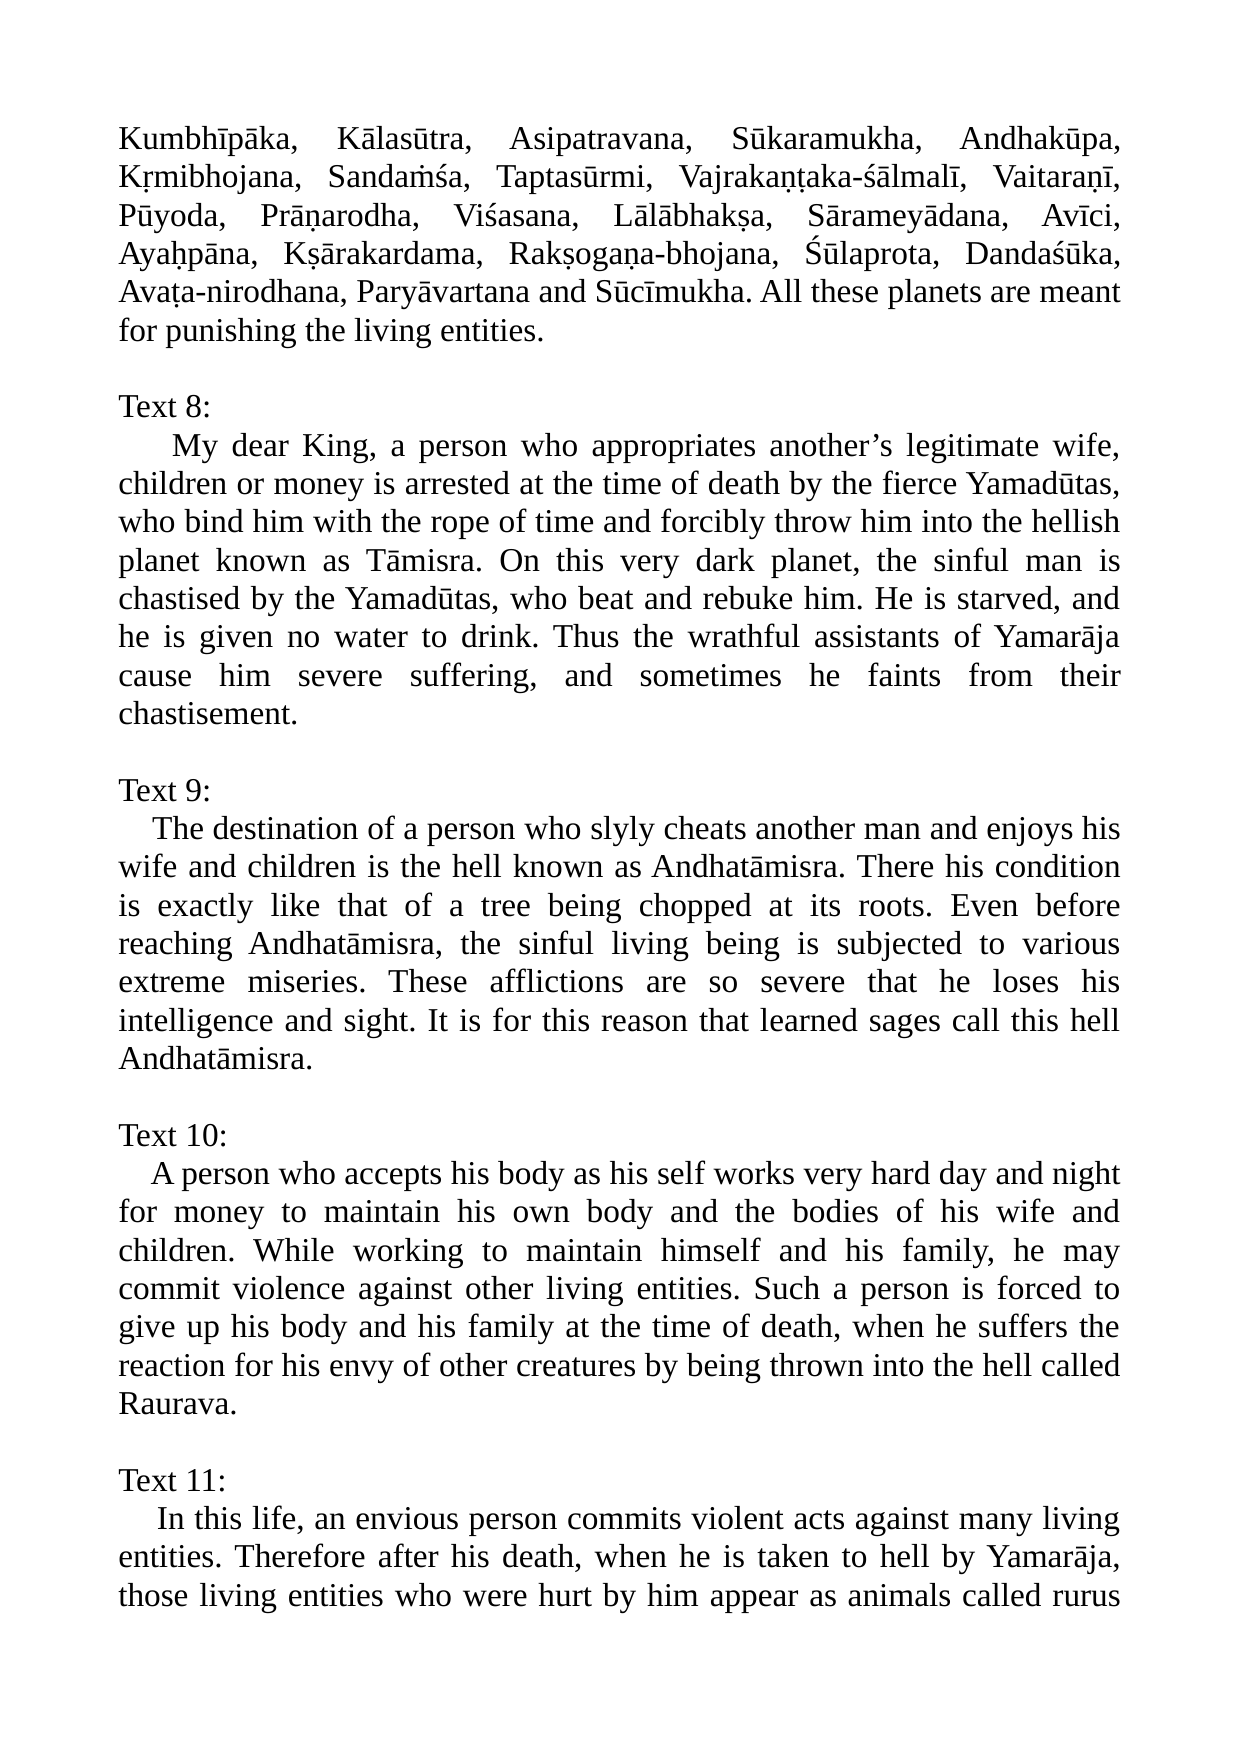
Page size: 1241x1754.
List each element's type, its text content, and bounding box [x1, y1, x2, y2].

text Kumbhīpāka, Kālasūtra, Asipatravana, Sūkaramukha, Andhakūpa, Kṛmibhojana, Sandaṁśa, Taptasūrmi, Vajrakaṇṭaka-śālmalī, Vaitaraṇī, Pūyoda, Prāṇarodha, Viśasana, Lālābhakṣa, Sārameyādana, Avīci, Ayaḥpāna, Kṣārakardama, Rakṣogaṇa-bhojana, Śūlaprota, Dandaśūka, Avaṭa-nirodhana, Paryāvartana and Sūcīmukha. All these planets are meant for punishing the living entities. [118, 118, 1122, 348]
text Text 8: [118, 386, 1122, 425]
text In this life, an envious person commits violent acts against many living entities. Therefore after his death, when he is taken to hell by Yamarāja, those living entities who were hurt by him appear as animals called rurus [118, 1498, 1122, 1613]
text Text 9: [118, 770, 1122, 808]
text Text 10: [118, 1115, 1122, 1153]
text Text 11: [118, 1460, 1122, 1498]
text The destination of a person who slyly cheats another man and enjoys his wife and children is the hell known as Andhatāmisra. There his condition is exactly like that of a tree being chopped at its roots. Even before reaching Andhatāmisra, the sinful living being is subjected to various extreme miseries. These afflictions are so severe that he loses his intelligence and sight. It is for this reason that learned sages call this hell Andhatāmisra. [118, 808, 1122, 1076]
text A person who accepts his body as his self works very hard day and night for money to maintain his own body and the bodies of his wife and children. While working to maintain himself and his family, he may commit violence against other living entities. Such a person is forced to give up his body and his family at the time of death, when he suffers the reaction for his envy of other creatures by being thrown into the hell called Raurava. [118, 1153, 1122, 1421]
text My dear King, a person who appropriates another’s legitimate wife, children or money is arrested at the time of death by the fierce Yamadūtas, who bind him with the rope of time and forcibly throw him into the hellish planet known as Tāmisra. On this very dark planet, the sinful man is chastised by the Yamadūtas, who beat and rebuke him. He is starved, and he is given no water to drink. Thus the wrathful assistants of Yamarāja cause him severe suffering, and sometimes he faints from their chastisement. [118, 425, 1122, 731]
